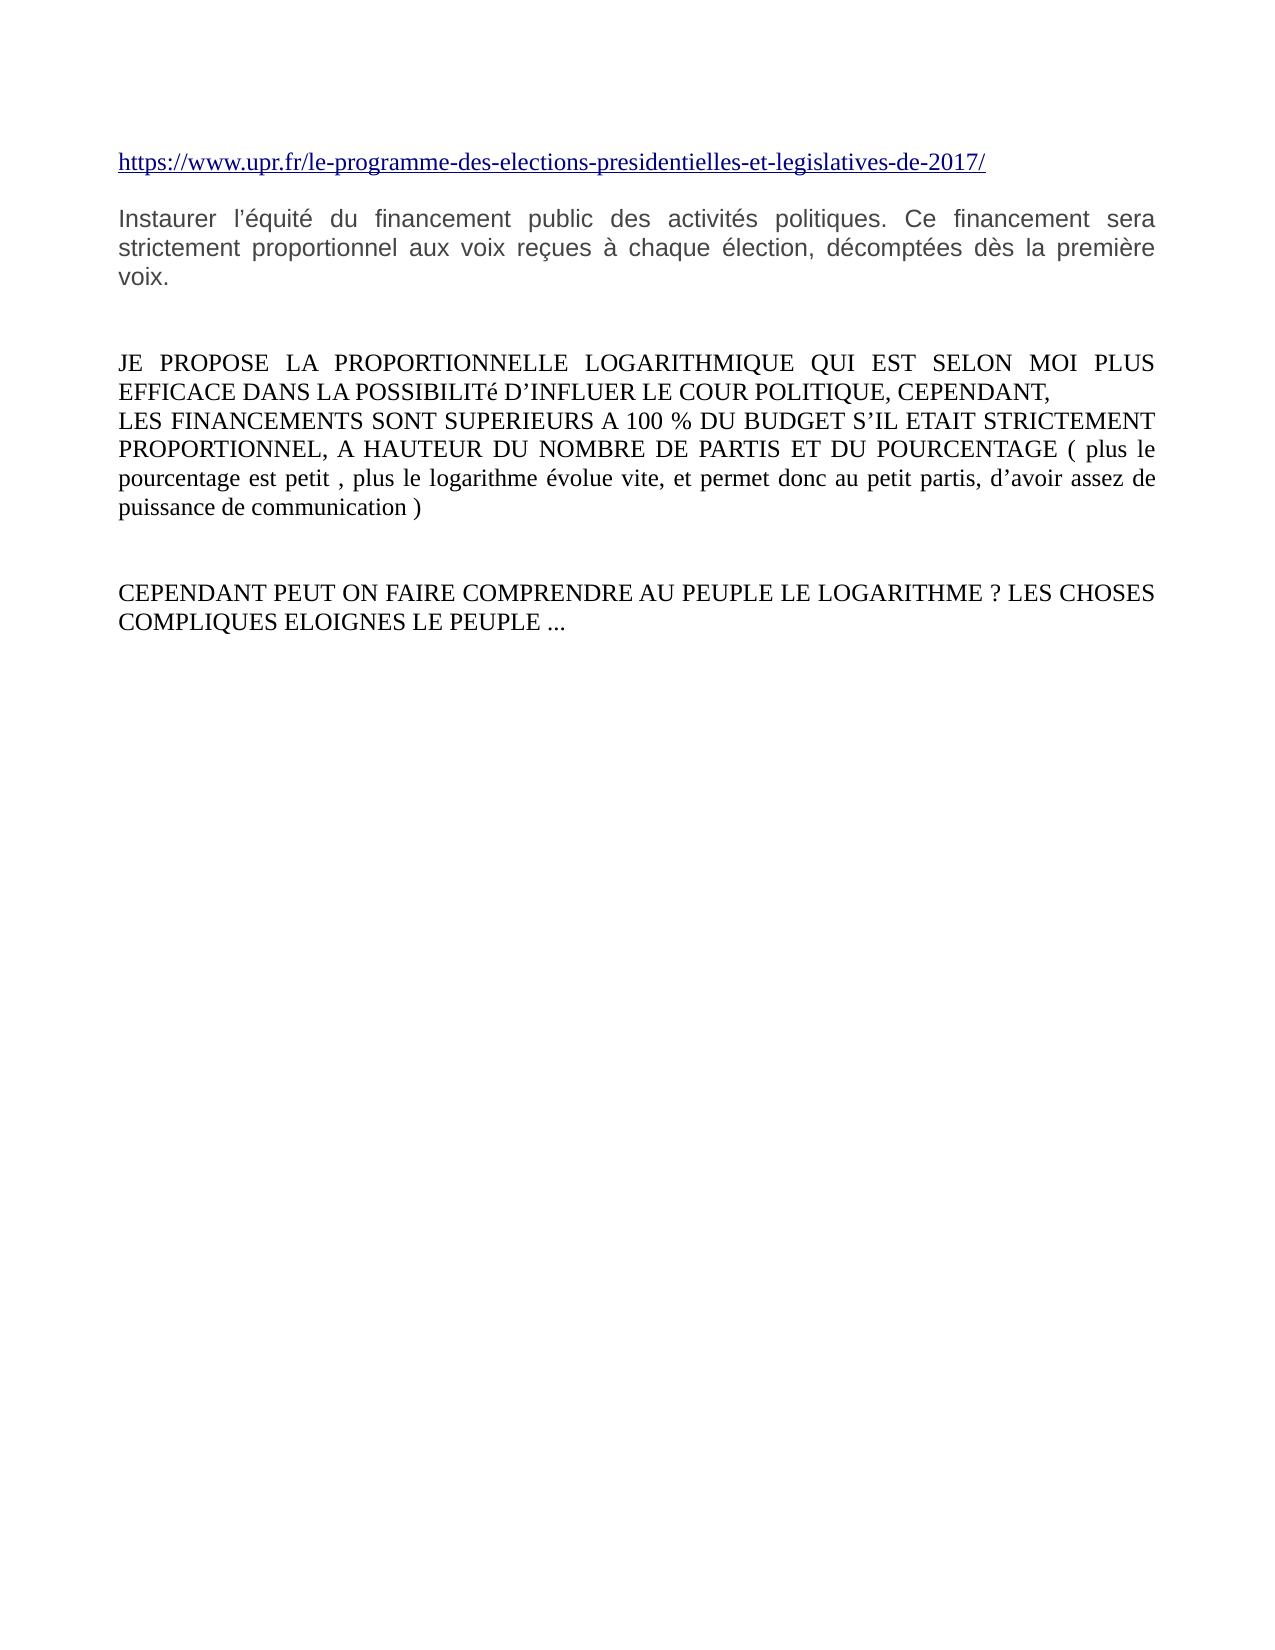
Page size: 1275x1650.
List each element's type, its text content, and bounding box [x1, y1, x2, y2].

text CEPENDANT PEUT ON FAIRE COMPRENDRE AU PEUPLE LE LOGARITHME ? LES CHOSES COMPLIQUES ELOIGNES LE PEUPLE ... [118, 578, 1157, 636]
text Instaurer l’équité du financement public des activités politiques. Ce financement sera strictement proportionnel aux voix reçues à chaque élection, décomptées dès la première voix. [118, 204, 1157, 291]
text JE PROPOSE LA PROPORTIONNELLE LOGARITHMIQUE QUI EST SELON MOI PLUS EFFICACE DANS LA POSSIBILITé D’INFLUER LE COUR POLITIQUE, CEPENDANT, [118, 348, 1157, 406]
text LES FINANCEMENTS SONT SUPERIEURS A 100 % DU BUDGET S’IL ETAIT STRICTEMENT PROPORTIONNEL, A HAUTEUR DU NOMBRE DE PARTIS ET DU POURCENTAGE ( plus le pourcentage est petit , plus le logarithme évolue vite, et permet donc au petit partis, d’avoir assez de puissance de communication ) [118, 406, 1157, 521]
text https://www.upr.fr/le-programme-des-elections-presidentielles-et-legislatives-de-2017/ [118, 147, 1157, 176]
